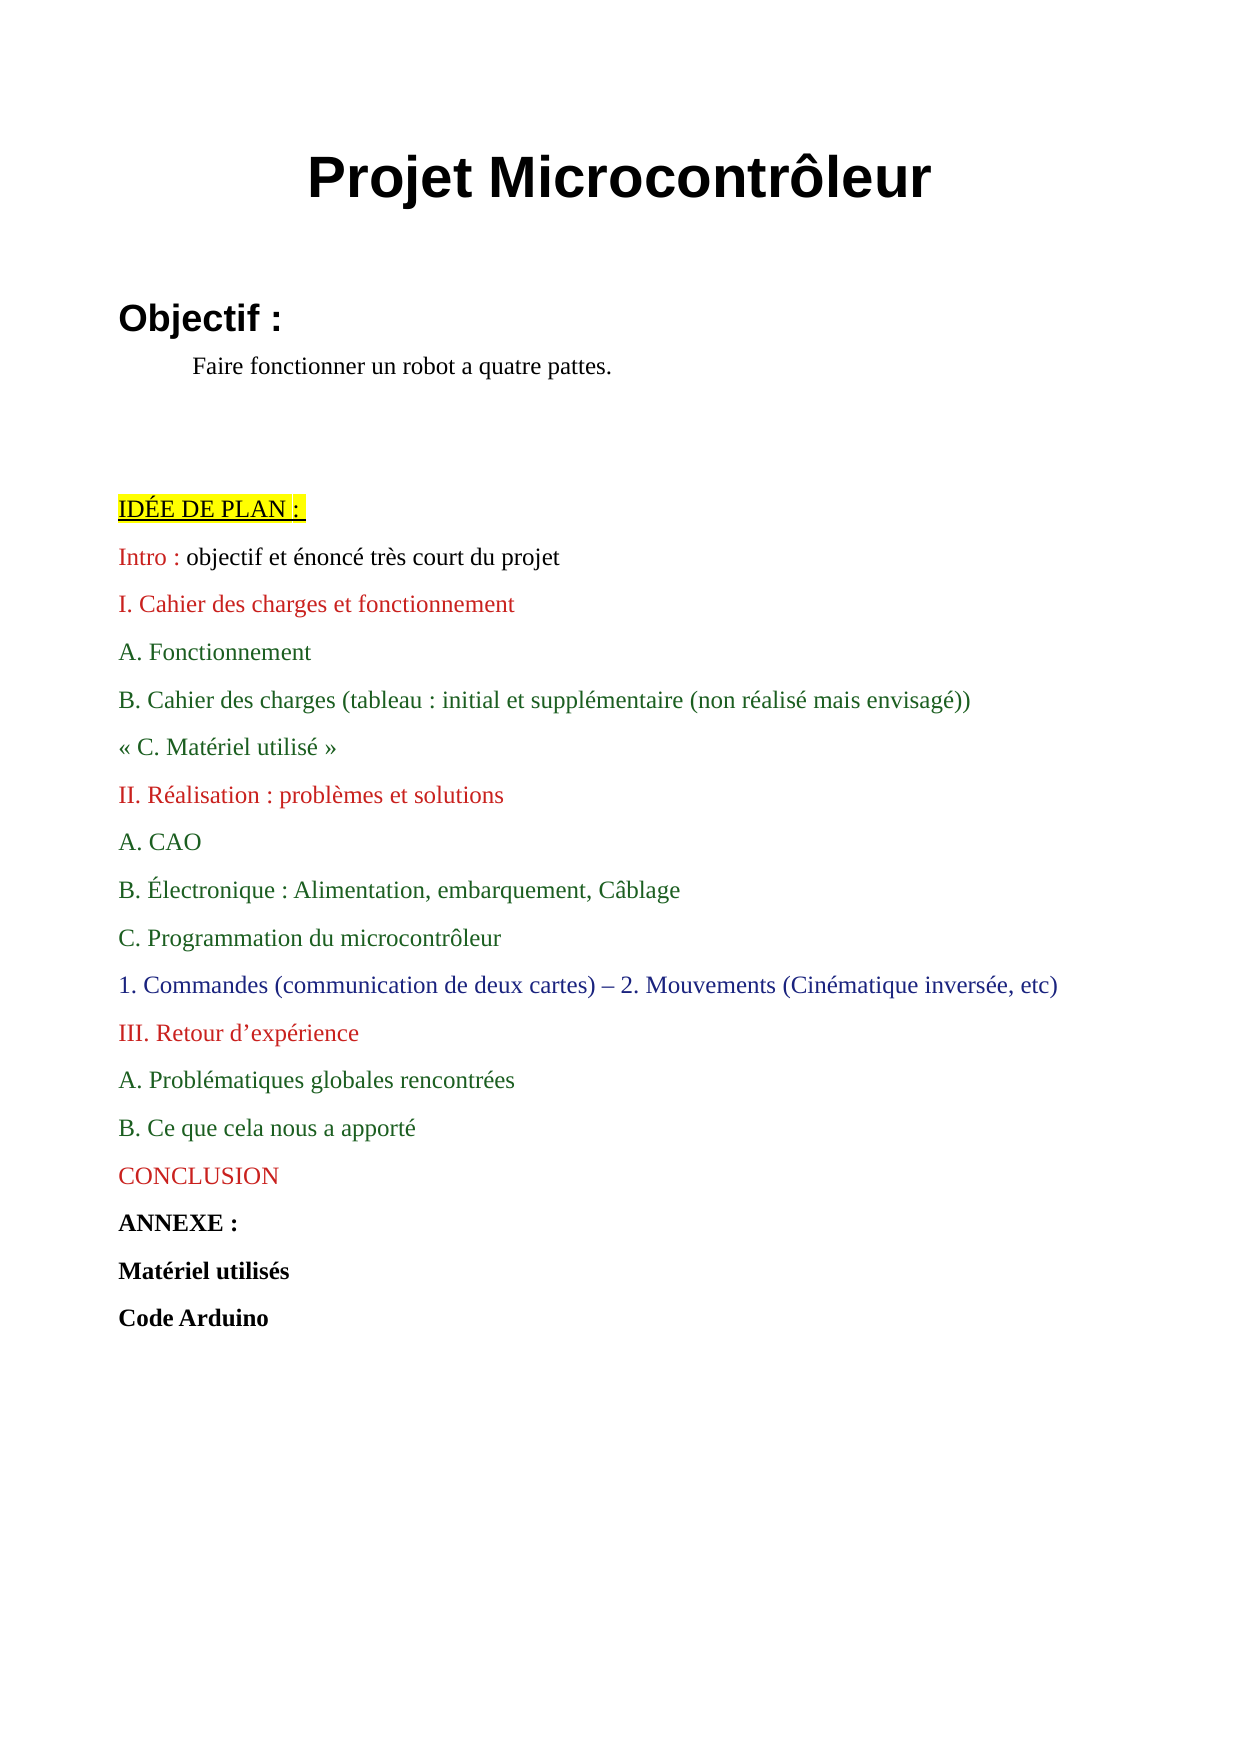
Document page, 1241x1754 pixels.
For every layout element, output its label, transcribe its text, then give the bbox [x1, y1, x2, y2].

text CONCLUSION [118, 1161, 1122, 1189]
text ANNEXE : [118, 1208, 1122, 1237]
text B. Ce que cela nous a apporté [118, 1113, 1122, 1142]
text Code Arduino [118, 1303, 1122, 1332]
text Intro : objectif et énoncé très court du projet [118, 542, 1122, 571]
text III. Retour d’expérience [118, 1018, 1122, 1047]
text B. Cahier des charges (tableau : initial et supplémentaire (non réalisé mais envisagé)) [118, 685, 1122, 713]
subtitle Objectif : [118, 295, 1122, 339]
text 1. Commandes (communication de deux cartes) – 2. Mouvements (Cinématique inversée, etc) [118, 970, 1122, 999]
text B. Électronique : Alimentation, embarquement, Câblage [118, 875, 1122, 904]
text Matériel utilisés [118, 1256, 1122, 1285]
text A. Fonctionnement [118, 637, 1122, 666]
text C. Programmation du microcontrôleur [118, 923, 1122, 951]
text A. Problématiques globales rencontrées [118, 1066, 1122, 1094]
text Faire fonctionner un robot a quatre pattes. [118, 351, 1122, 380]
title Projet Microcontrôleur [118, 143, 1122, 210]
text A. CAO [118, 827, 1122, 856]
text I. Cahier des charges et fonctionnement [118, 589, 1122, 618]
text II. Réalisation : problèmes et solutions [118, 780, 1122, 809]
text « C. Matériel utilisé » [118, 732, 1122, 761]
text IDÉE DE PLAN : [118, 494, 1122, 523]
